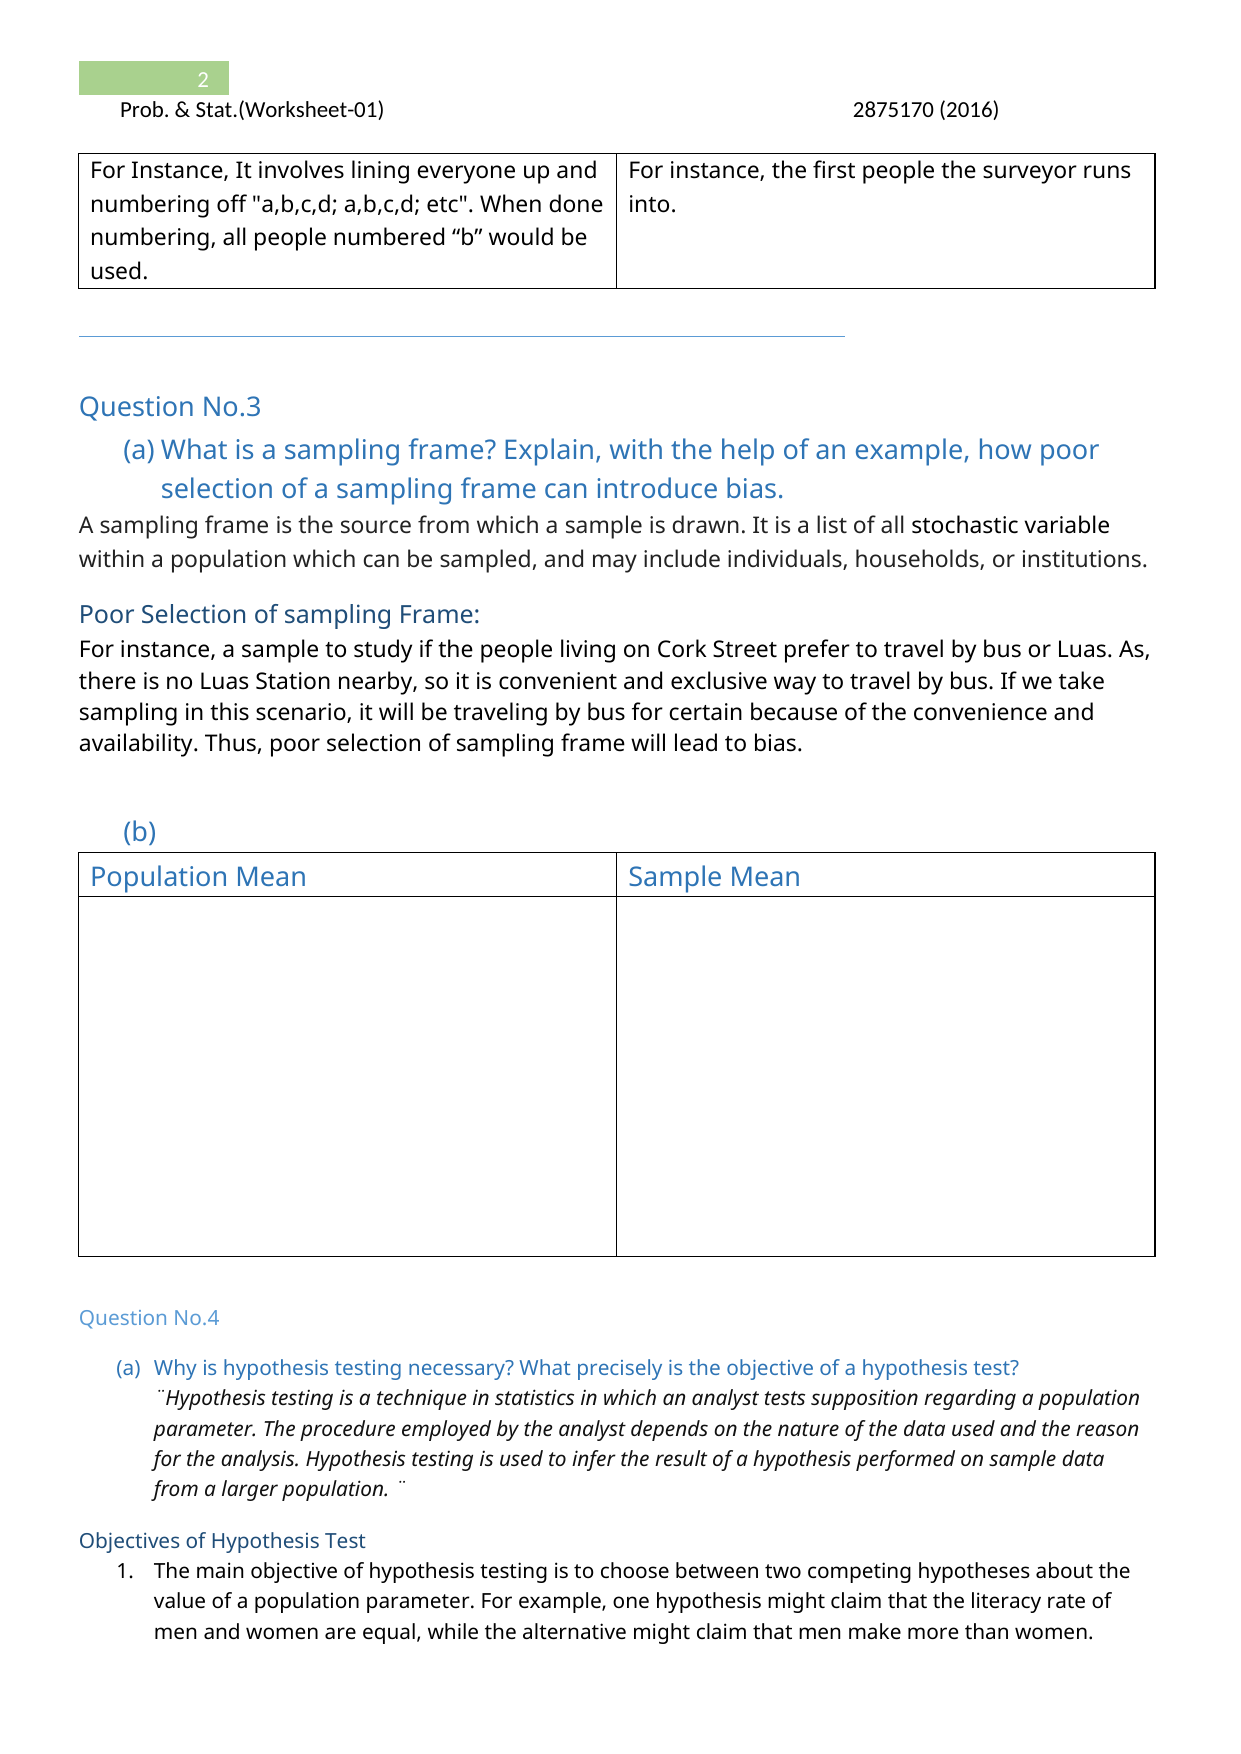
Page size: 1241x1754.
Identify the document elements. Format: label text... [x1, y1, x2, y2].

table_cell For Instance, It involves lining everyone up and numbering off "a,b,c,d; a,b,c,d; etc". When done numbering, all people numbered “b” would be used. [79, 154, 616, 288]
table_cell [617, 897, 1154, 1256]
table_header Sample Mean [617, 853, 1154, 896]
table_header Population Mean [79, 853, 616, 896]
table_cell For instance, the first people the surveyor runs into. [617, 154, 1154, 288]
subtitle Poor Selection of sampling Frame: [79, 597, 1156, 631]
subtitle What is a sampling frame? Explain, with the help of an example, how poor selection of a sampling frame can introduce bias. [123, 431, 1156, 507]
subtitle Objectives of Hypothesis Test [79, 1526, 1156, 1554]
subtitle Why is hypothesis testing necessary? What precisely is the objective of a hypothesis test? [116, 1353, 1156, 1381]
text Question No.4 [79, 1303, 1156, 1332]
text A sampling frame is the source from which a sample is drawn. It is a list of all stochastic variable within a population which can be sampled, and may include individuals, households, or institutions. [79, 509, 1156, 574]
list The main objective of hypothesis testing is to choose between two competing hypotheses about the value of a population parameter. For example, one hypothesis might claim that the literacy rate of men and women are equal, while the alternative might claim that men make more than women. [116, 1556, 1156, 1646]
subtitle Question No.3 [79, 387, 1156, 424]
table_cell [79, 897, 616, 1256]
list ¨Hypothesis testing is a technique in statistics in which an analyst tests supposition regarding a population parameter. The procedure employed by the analyst depends on the nature of the data used and the reason for the analysis. Hypothesis testing is used to infer the result of a hypothesis performed on sample data from a larger population. ¨ [154, 1383, 1156, 1503]
text For instance, a sample to study if the people living on Cork Street prefer to travel by bus or Luas. As, there is no Luas Station nearby, so it is convenient and exclusive way to travel by bus. If we take sampling in this scenario, it will be traveling by bus for certain because of the convenience and availability. Thus, poor selection of sampling frame will lead to bias. [79, 633, 1156, 758]
